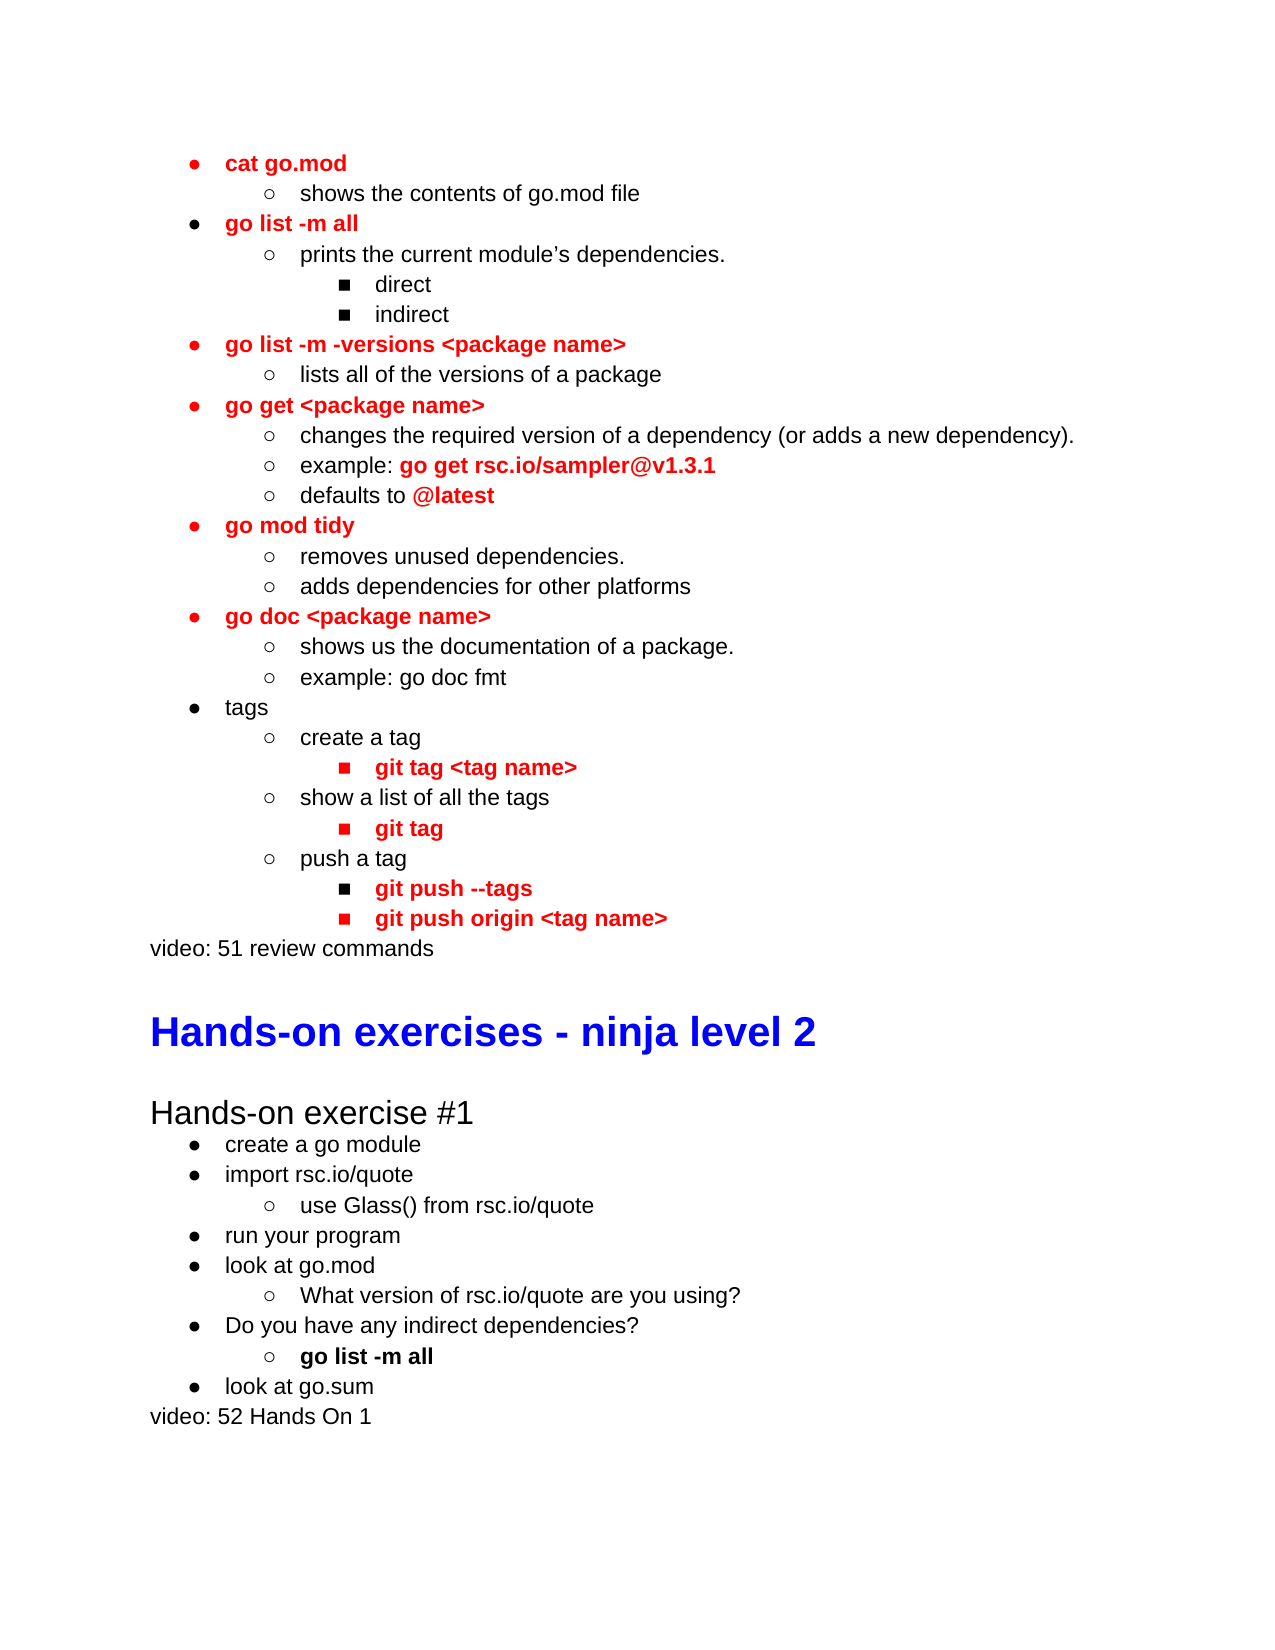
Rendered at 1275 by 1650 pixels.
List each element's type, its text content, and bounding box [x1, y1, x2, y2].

list create a tag [262, 724, 1125, 750]
list use Glass() from rsc.io/quote [262, 1192, 1125, 1218]
list git tag [337, 814, 1125, 841]
list git push --tags [337, 875, 1125, 901]
list look at go.sum [187, 1373, 1125, 1399]
list run your program [187, 1222, 1125, 1248]
list look at go.mod [187, 1252, 1125, 1278]
list example: go get rsc.io/sampler@v1.3.1 [262, 452, 1125, 478]
list go list -m -versions <package name> [187, 331, 1125, 358]
list go mod tidy [187, 512, 1125, 539]
list cat go.mod [187, 150, 1125, 176]
list shows us the documentation of a package. [262, 633, 1125, 660]
list go list -m all [187, 210, 1125, 237]
list import rsc.io/quote [187, 1161, 1125, 1188]
list create a go module [187, 1131, 1125, 1157]
list example: go doc fmt [262, 663, 1125, 690]
text video: 51 review commands [150, 935, 1125, 962]
list go doc <package name> [187, 603, 1125, 629]
list defaults to @latest [262, 482, 1125, 509]
list changes the required version of a dependency (or adds a new dependency). [262, 422, 1125, 448]
text video: 52 Hands On 1 [150, 1403, 1125, 1429]
list removes unused dependencies. [262, 543, 1125, 569]
subtitle Hands-on exercise #1 [150, 1093, 1125, 1131]
list git push origin <tag name> [337, 905, 1125, 932]
list What version of rsc.io/quote are you using? [262, 1282, 1125, 1308]
list tags [187, 694, 1125, 720]
list git tag <tag name> [337, 754, 1125, 781]
list shows the contents of go.mod file [262, 180, 1125, 207]
list push a tag [262, 845, 1125, 871]
list show a list of all the tags [262, 784, 1125, 811]
list adds dependencies for other platforms [262, 573, 1125, 599]
list go list -m all [262, 1343, 1125, 1369]
subtitle Hands-on exercises - ninja level 2 [150, 1007, 1125, 1055]
list direct [337, 271, 1125, 297]
list go get <package name> [187, 392, 1125, 418]
list indirect [337, 301, 1125, 327]
list lists all of the versions of a package [262, 361, 1125, 388]
list prints the current module’s dependencies. [262, 241, 1125, 267]
list Do you have any indirect dependencies? [187, 1312, 1125, 1339]
